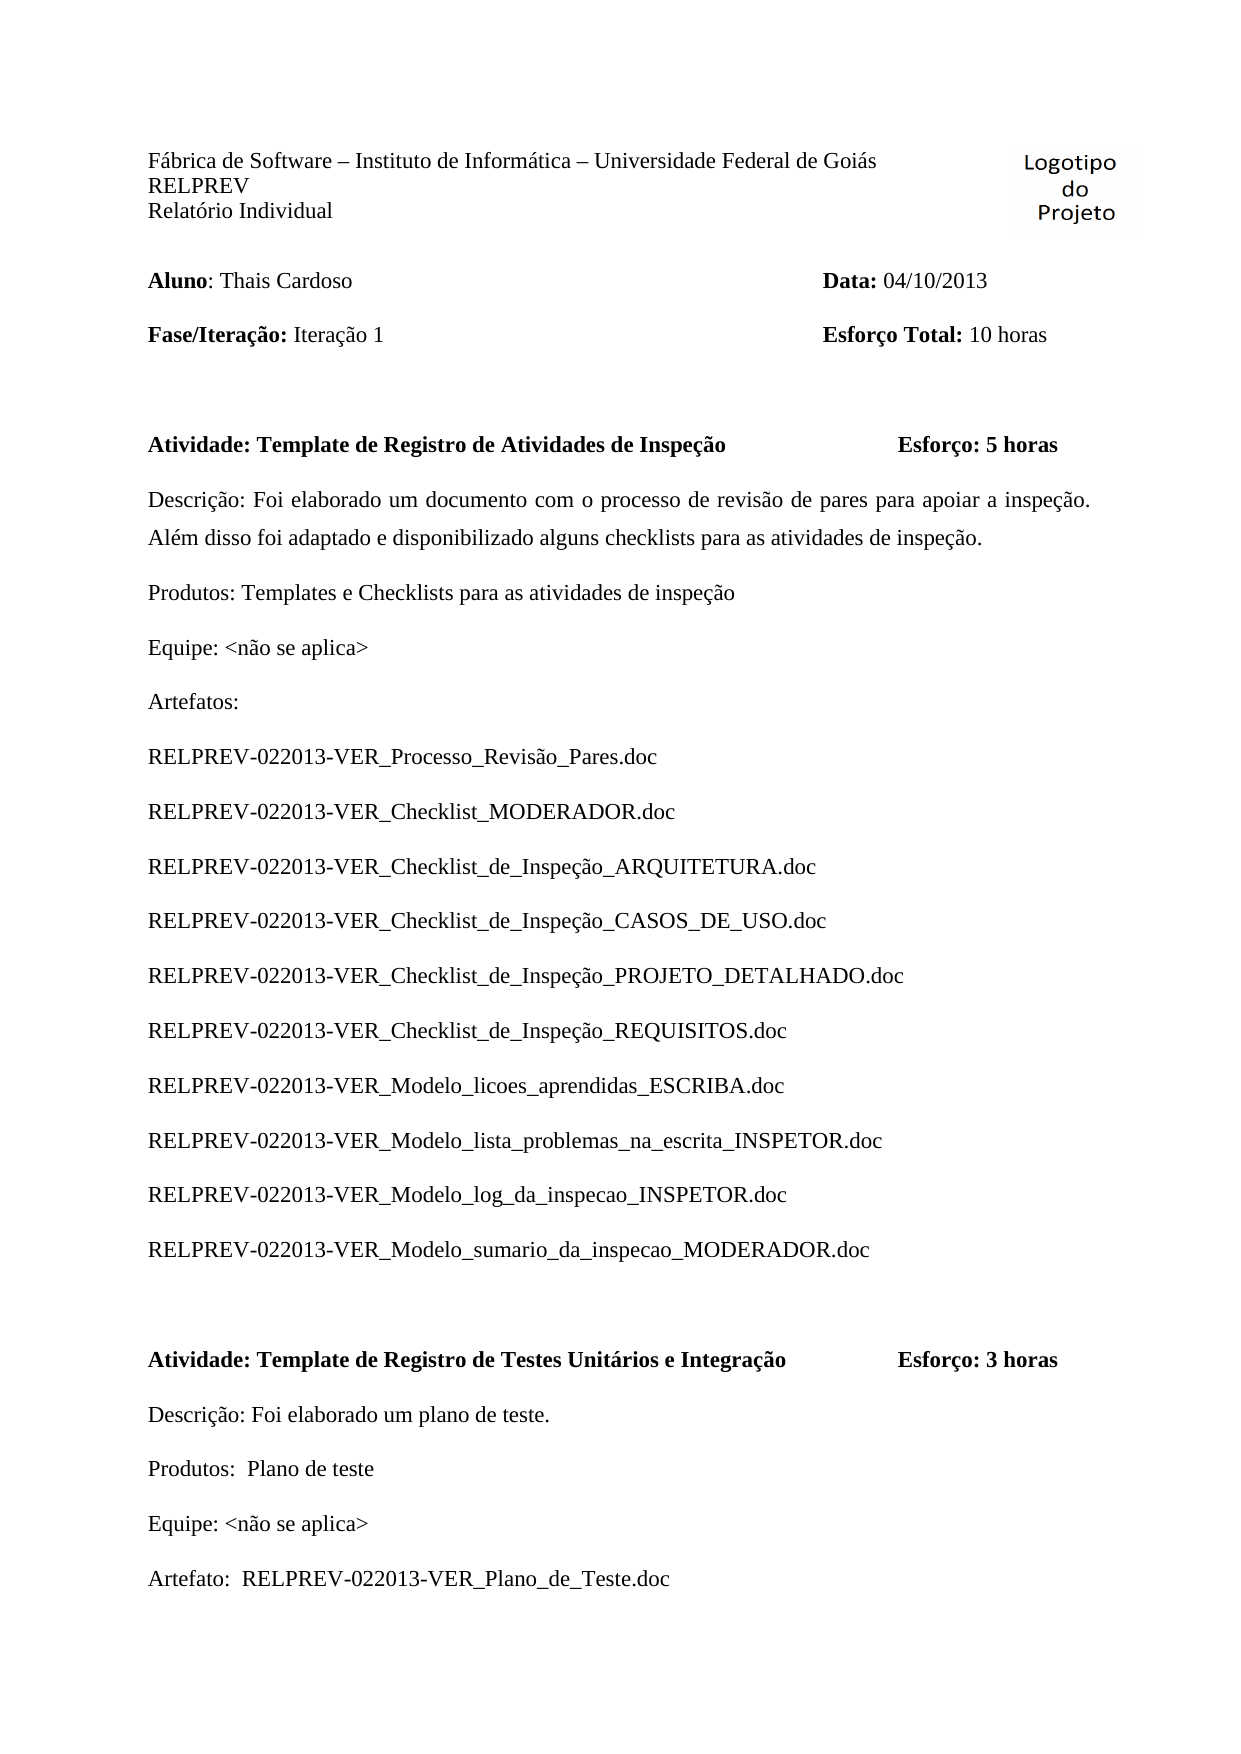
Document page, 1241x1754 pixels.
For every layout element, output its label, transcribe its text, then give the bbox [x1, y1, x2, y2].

text Descrição: Foi elaborado um documento com o processo de revisão de pares para apoiar a inspeção. Além disso foi adaptado e disponibilizado alguns checklists para as atividades de inspeção. [148, 487, 1093, 550]
text RELPREV-022013-VER_Checklist_de_Inspeção_ARQUITETURA.doc [148, 854, 1093, 879]
text RELPREV-022013-VER_Processo_Revisão_Pares.doc [148, 744, 1093, 769]
text RELPREV-022013-VER_Modelo_licoes_aprendidas_ESCRIBA.doc [148, 1073, 1093, 1098]
text Artefato: RELPREV-022013-VER_Plano_de_Teste.doc [148, 1566, 1093, 1591]
text Aluno: Thais Cardoso Data: 04/10/2013 [148, 268, 1093, 293]
text RELPREV-022013-VER_Checklist_de_Inspeção_PROJETO_DETALHADO.doc [148, 963, 1093, 989]
text Atividade: Template de Registro de Atividades de Inspeção Esforço: 5 horas [148, 432, 1093, 457]
text Fase/Iteração: Iteração 1 Esforço Total: 10 horas [148, 322, 1093, 348]
text Produtos: Plano de teste [148, 1456, 1093, 1482]
picture [1008, 147, 1142, 235]
text RELPREV-022013-VER_Checklist_de_Inspeção_CASOS_DE_USO.doc [148, 908, 1093, 934]
text RELPREV-022013-VER_Modelo_lista_problemas_na_escrita_INSPETOR.doc [148, 1128, 1093, 1153]
text Atividade: Template de Registro de Testes Unitários e Integração Esforço: 3 horas [148, 1347, 1093, 1372]
text Produtos: Templates e Checklists para as atividades de inspeção [148, 580, 1093, 605]
text RELPREV-022013-VER_Modelo_log_da_inspecao_INSPETOR.doc [148, 1182, 1093, 1208]
text Descrição: Foi elaborado um plano de teste. [148, 1402, 1093, 1427]
text Equipe: <não se aplica> [148, 1511, 1093, 1537]
text Equipe: <não se aplica> [148, 634, 1093, 660]
text Artefatos: [148, 689, 1093, 715]
text RELPREV-022013-VER_Checklist_MODERADOR.doc [148, 799, 1093, 824]
text RELPREV-022013-VER_Modelo_sumario_da_inspecao_MODERADOR.doc [148, 1237, 1093, 1263]
text RELPREV-022013-VER_Checklist_de_Inspeção_REQUISITOS.doc [148, 1018, 1093, 1043]
